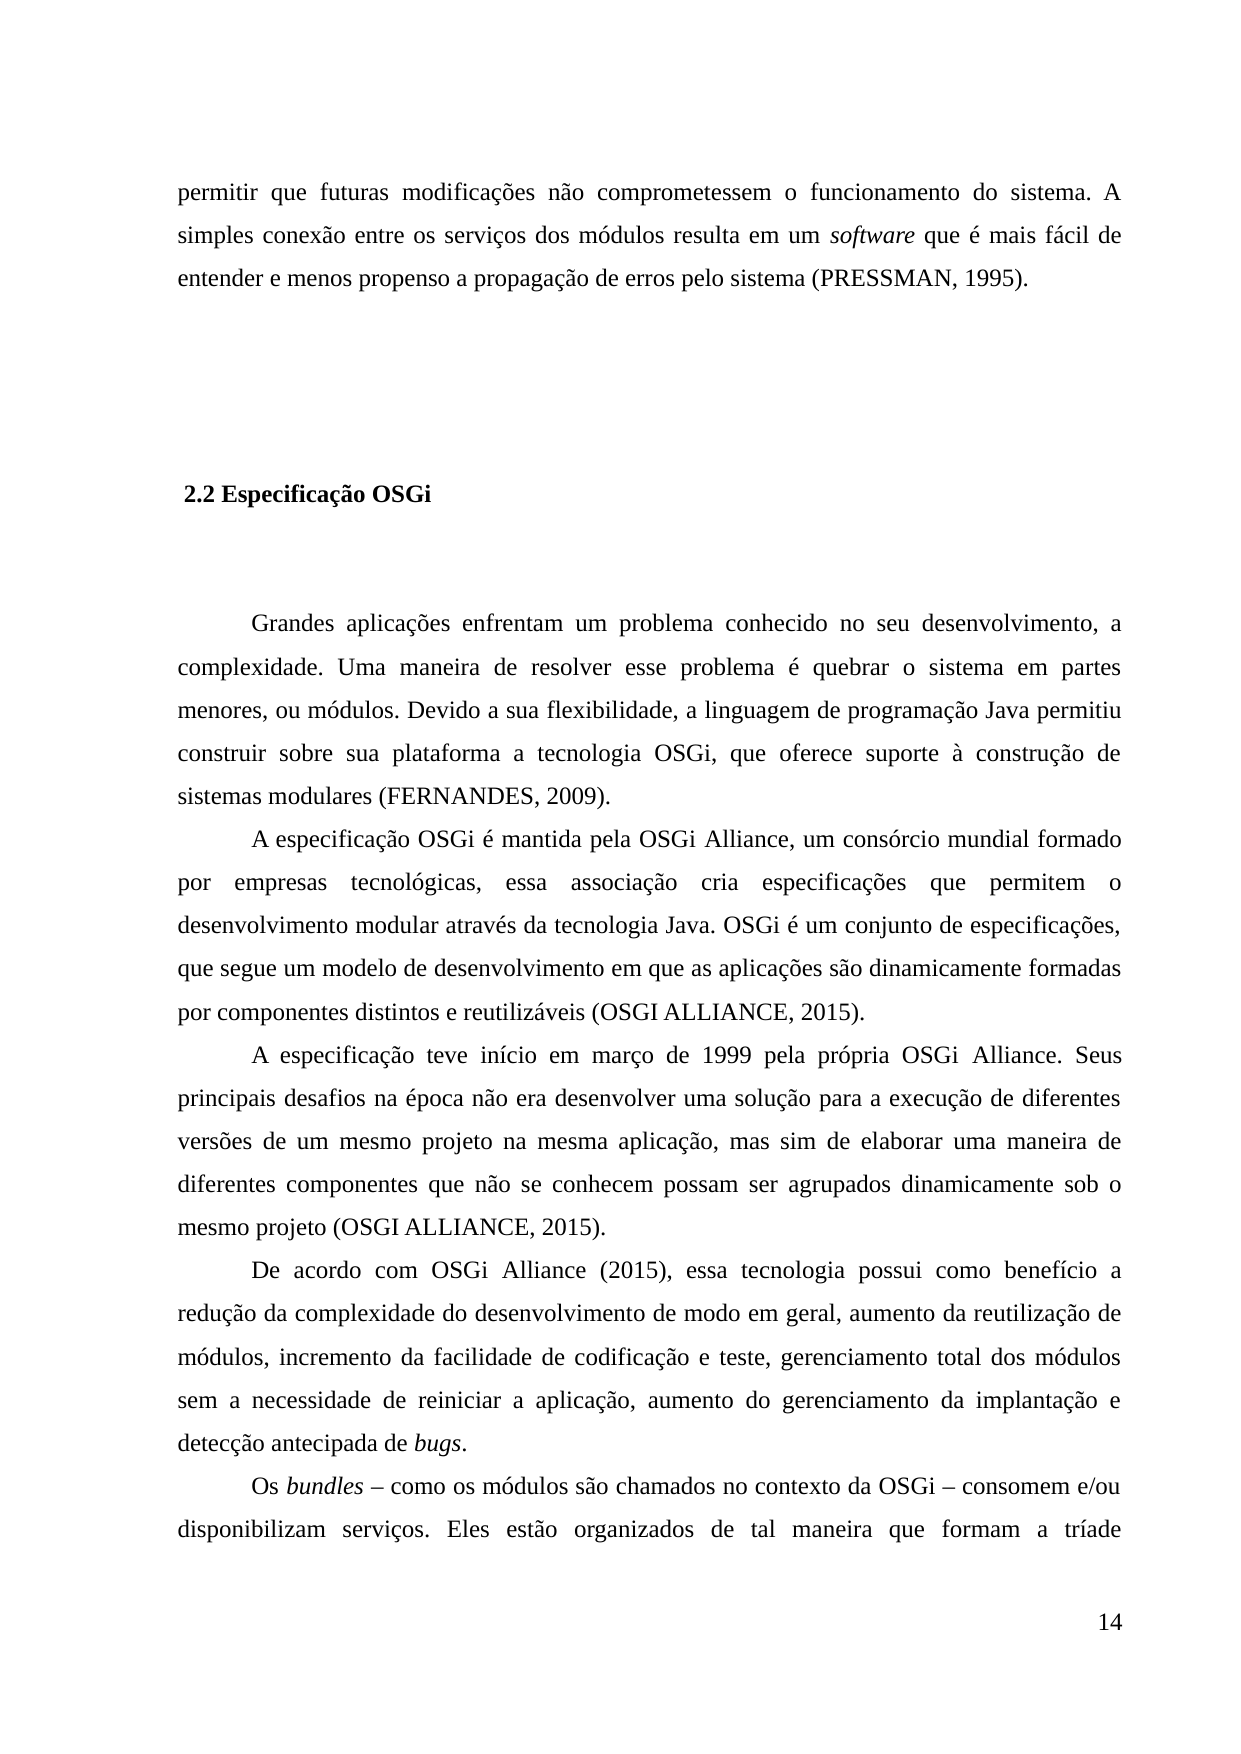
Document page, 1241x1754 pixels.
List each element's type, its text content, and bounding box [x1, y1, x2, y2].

text Grandes aplicações enfrentam um problema conhecido no seu desenvolvimento, a complexidade. Uma maneira de resolver esse problema é quebrar o sistema em partes menores, ou módulos. Devido a sua flexibilidade, a linguagem de programação Java permitiu construir sobre sua plataforma a tecnologia OSGi, que oferece suporte à construção de sistemas modulares (FERNANDES, 2009). [177, 608, 1122, 810]
text permitir que futuras modificações não comprometessem o funcionamento do sistema. A simples conexão entre os serviços dos módulos resulta em um software que é mais fácil de entender e menos propenso a propagação de erros pelo sistema (PRESSMAN, 1995). [177, 177, 1122, 292]
text Os bundles – como os módulos são chamados no contexto da OSGi – consomem e/ou disponibilizam serviços. Eles estão organizados de tal maneira que formam a tríade [177, 1471, 1122, 1543]
text A especificação OSGi é mantida pela OSGi Alliance, um consórcio mundial formado por empresas tecnológicas, essa associação cria especificações que permitem o desenvolvimento modular através da tecnologia Java. OSGi é um conjunto de especificações, que segue um modelo de desenvolvimento em que as aplicações são dinamicamente formadas por componentes distintos e reutilizáveis (OSGI ALLIANCE, 2015). [177, 824, 1122, 1025]
text A especificação teve início em março de 1999 pela própria OSGi Alliance. Seus principais desafios na época não era desenvolver uma solução para a execução de diferentes versões de um mesmo projeto na mesma aplicação, mas sim de elaborar uma maneira de diferentes componentes que não se conhecem possam ser agrupados dinamicamente sob o mesmo projeto (OSGI ALLIANCE, 2015). [177, 1040, 1122, 1241]
text De acordo com OSGi Alliance (2015), essa tecnologia possui como benefício a redução da complexidade do desenvolvimento de modo em geral, aumento da reutilização de módulos, incremento da facilidade de codificação e teste, gerenciamento total dos módulos sem a necessidade de reiniciar a aplicação, aumento do gerenciamento da implantação e detecção antecipada de bugs. [177, 1255, 1122, 1457]
subtitle Especificação OSGi [177, 479, 1122, 508]
